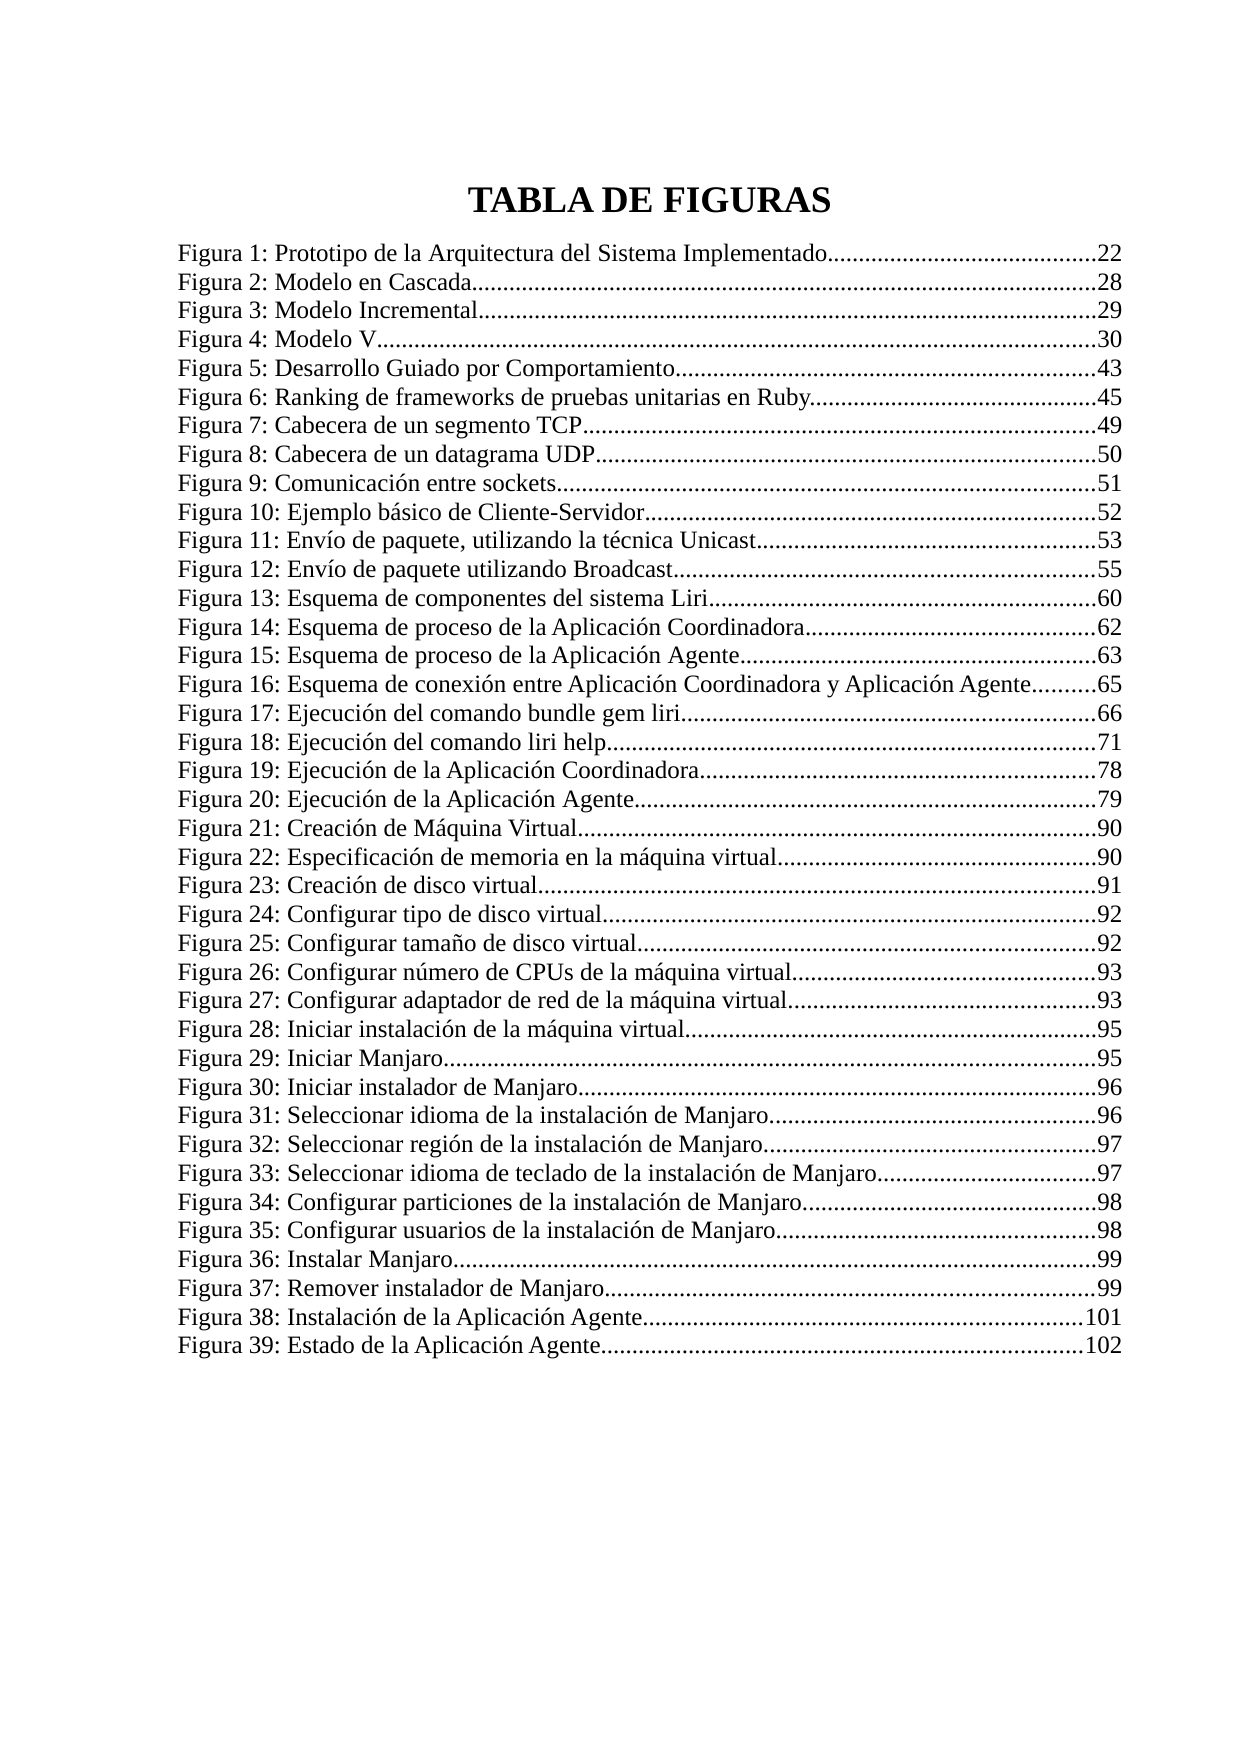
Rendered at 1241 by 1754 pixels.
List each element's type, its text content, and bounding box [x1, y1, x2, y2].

text Figura 1: Prototipo de la Arquitectura del Sistema Implementado. 22 [177, 238, 1122, 267]
text Figura 39: Estado de la Aplicación Agente. 102 [177, 1331, 1122, 1359]
text Figura 25: Configurar tamaño de disco virtual 92 [177, 928, 1122, 957]
text Figura 35: Configurar usuarios de la instalación de Manjaro. 98 [177, 1216, 1122, 1244]
text Tabla de Figuras [177, 177, 1122, 220]
text Figura 7: Cabecera de un segmento TCP. 49 [177, 411, 1122, 439]
text Figura 3: Modelo Incremental. 29 [177, 296, 1122, 324]
text Figura 21: Creación de Máquina Virtual 90 [177, 813, 1122, 842]
text Figura 27: Configurar adaptador de red de la máquina virtual. 93 [177, 986, 1122, 1014]
text Figura 10: Ejemplo básico de Cliente-Servidor. 52 [177, 497, 1122, 526]
text Figura 18: Ejecución del comando liri help. 71 [177, 727, 1122, 756]
text Figura 37: Remover instalador de Manjaro. 99 [177, 1273, 1122, 1302]
text Figura 26: Configurar número de CPUs de la máquina virtual. 93 [177, 957, 1122, 986]
text Figura 36: Instalar Manjaro. 99 [177, 1244, 1122, 1273]
text Figura 15: Esquema de proceso de la Aplicación Agente. 63 [177, 641, 1122, 669]
text Figura 16: Esquema de conexión entre Aplicación Coordinadora y Aplicación Agente. 65 [177, 669, 1122, 698]
text Figura 13: Esquema de componentes del sistema Liri. 60 [177, 583, 1122, 612]
text Figura 24: Configurar tipo de disco virtual 92 [177, 899, 1122, 928]
text Figura 9: Comunicación entre sockets. 51 [177, 468, 1122, 497]
text Figura 31: Seleccionar idioma de la instalación de Manjaro. 96 [177, 1101, 1122, 1129]
text Figura 20: Ejecución de la Aplicación Agente. 79 [177, 784, 1122, 813]
text Figura 34: Configurar particiones de la instalación de Manjaro. 98 [177, 1187, 1122, 1216]
text Figura 5: Desarrollo Guiado por Comportamiento. 43 [177, 353, 1122, 382]
text Figura 4: Modelo V. 30 [177, 324, 1122, 353]
text Figura 19: Ejecución de la Aplicación Coordinadora. 78 [177, 756, 1122, 784]
text Figura 6: Ranking de frameworks de pruebas unitarias en Ruby. 45 [177, 382, 1122, 411]
text Figura 32: Seleccionar región de la instalación de Manjaro. 97 [177, 1129, 1122, 1158]
text Figura 29: Iniciar Manjaro. 95 [177, 1043, 1122, 1072]
text Figura 2: Modelo en Cascada. 28 [177, 267, 1122, 296]
text Figura 12: Envío de paquete utilizando Broadcast. 55 [177, 554, 1122, 583]
text Figura 8: Cabecera de un datagrama UDP. 50 [177, 439, 1122, 468]
text Figura 22: Especificación de memoria en la máquina virtual 90 [177, 842, 1122, 871]
text Figura 28: Iniciar instalación de la máquina virtual. 95 [177, 1014, 1122, 1043]
text Figura 30: Iniciar instalador de Manjaro. 96 [177, 1072, 1122, 1101]
text Figura 11: Envío de paquete, utilizando la técnica Unicast. 53 [177, 526, 1122, 554]
text Figura 14: Esquema de proceso de la Aplicación Coordinadora. 62 [177, 612, 1122, 641]
text Figura 23: Creación de disco virtual 91 [177, 871, 1122, 899]
text Figura 38: Instalación de la Aplicación Agente. 101 [177, 1302, 1122, 1331]
text Figura 17: Ejecución del comando bundle gem liri 66 [177, 698, 1122, 727]
text Figura 33: Seleccionar idioma de teclado de la instalación de Manjaro. 97 [177, 1158, 1122, 1187]
